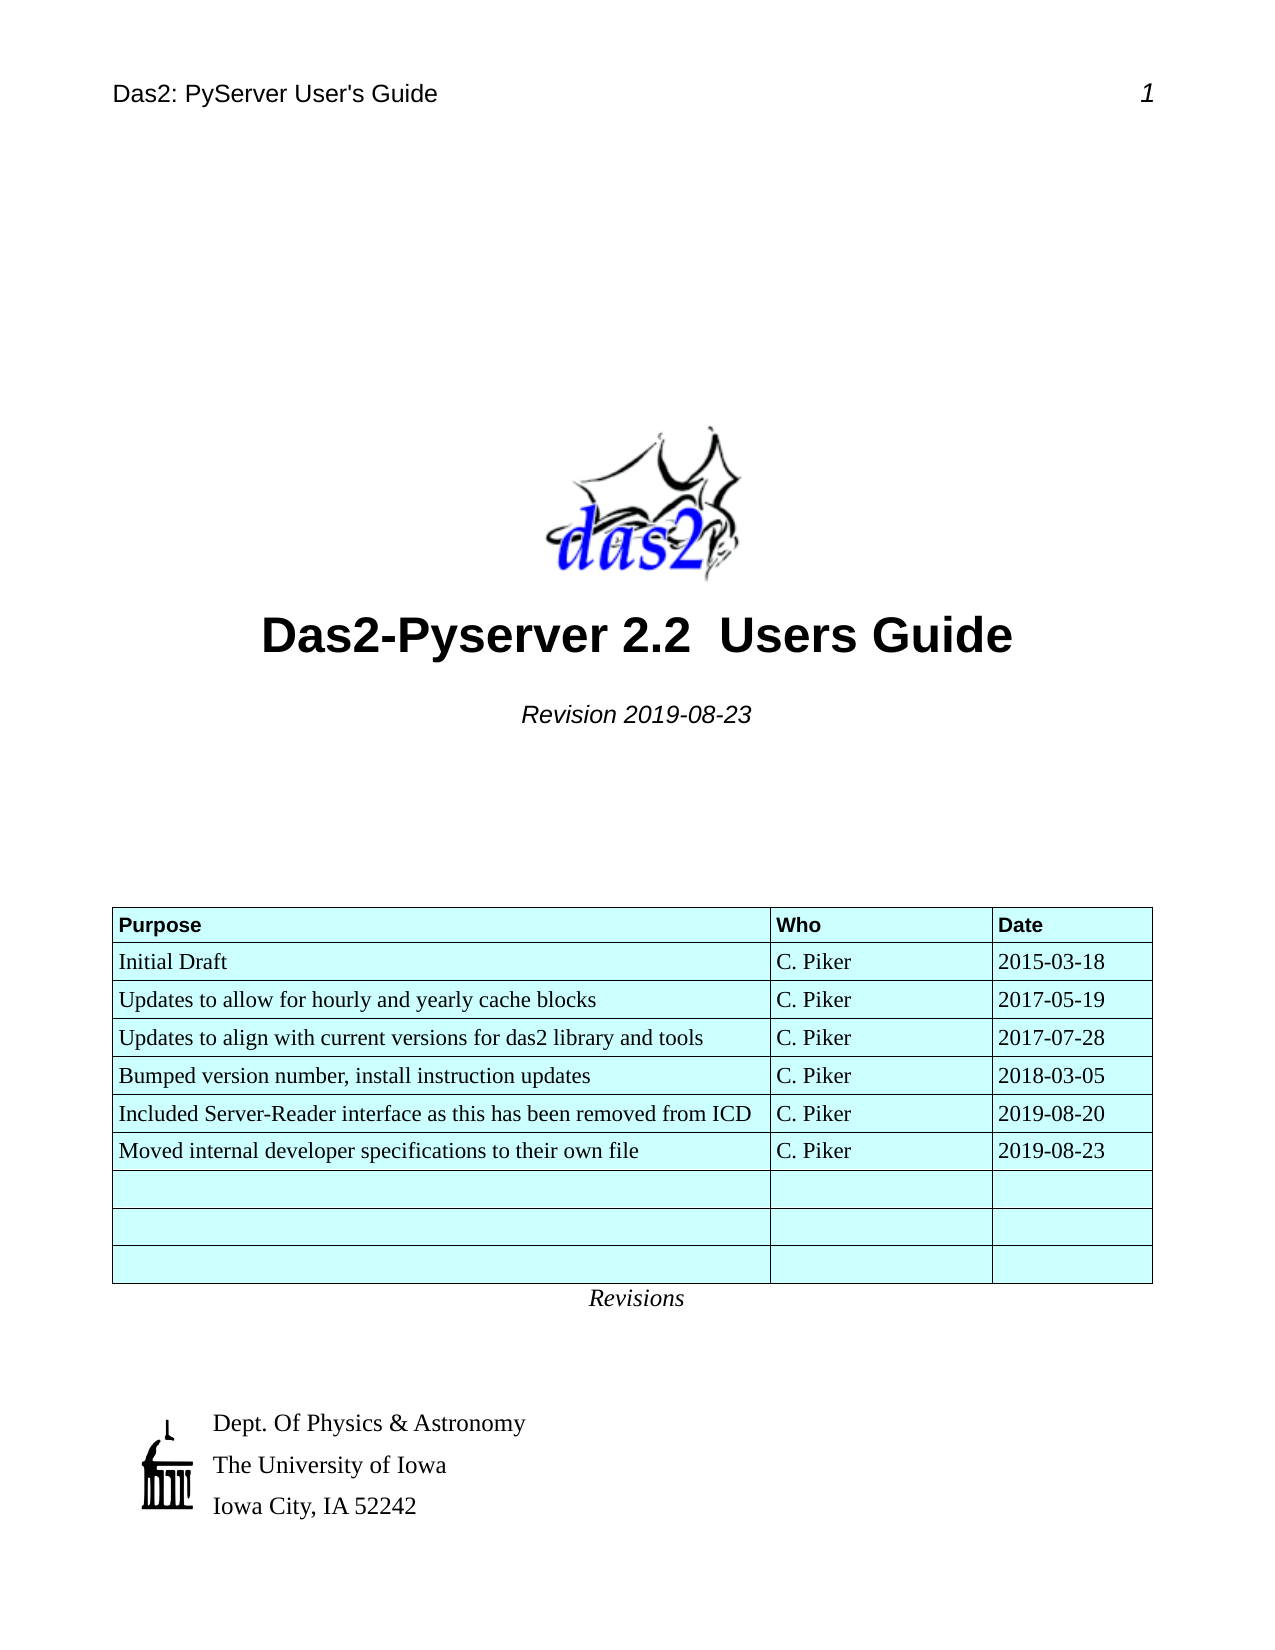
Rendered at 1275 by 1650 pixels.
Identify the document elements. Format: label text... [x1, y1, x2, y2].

picture [542, 402, 746, 606]
table_cell [113, 1246, 770, 1283]
table_cell Included Server-Reader interface as this has been removed from ICD [113, 1095, 770, 1132]
table_cell C. Piker [771, 1095, 992, 1132]
table_cell 2019-08-23 [993, 1133, 1152, 1169]
picture [137, 1417, 197, 1512]
table_cell C. Piker [771, 1057, 992, 1094]
table_cell [771, 1209, 992, 1245]
table_cell Updates to allow for hourly and yearly cache blocks [113, 981, 770, 1018]
table_cell C. Piker [771, 1133, 992, 1169]
table_cell C. Piker [771, 981, 992, 1018]
subtitle Revision 2019-08-23 [112, 700, 1162, 729]
table_cell [113, 1171, 770, 1207]
table_cell 2017-05-19 [993, 981, 1152, 1018]
table_cell 2018-03-05 [993, 1057, 1152, 1094]
table_cell 2019-08-20 [993, 1095, 1152, 1132]
table_cell [771, 1246, 992, 1283]
table_header Who [771, 908, 992, 942]
table_cell [993, 1246, 1152, 1283]
table_cell 2015-03-18 [993, 943, 1152, 980]
table_cell C. Piker [771, 1019, 992, 1056]
table_header Purpose [113, 908, 770, 942]
text The University of Iowa [213, 1450, 665, 1478]
table_cell Initial Draft [113, 943, 770, 980]
table_cell Updates to align with current versions for das2 library and tools [113, 1019, 770, 1056]
table_cell [993, 1209, 1152, 1245]
table_cell Moved internal developer specifications to their own file [113, 1133, 770, 1169]
table_cell [993, 1171, 1152, 1207]
title Das2-Pyserver 2.2 Users Guide [112, 422, 1162, 663]
text Iowa City, IA 52242 [213, 1491, 665, 1520]
table_cell Bumped version number, install instruction updates [113, 1057, 770, 1094]
table_cell 2017-07-28 [993, 1019, 1152, 1056]
text Revisions [112, 1283, 1162, 1312]
table_cell C. Piker [771, 943, 992, 980]
table_cell [113, 1209, 770, 1245]
table_header Date [993, 908, 1152, 942]
table_cell [771, 1171, 992, 1207]
text Dept. Of Physics & Astronomy [121, 1408, 665, 1521]
